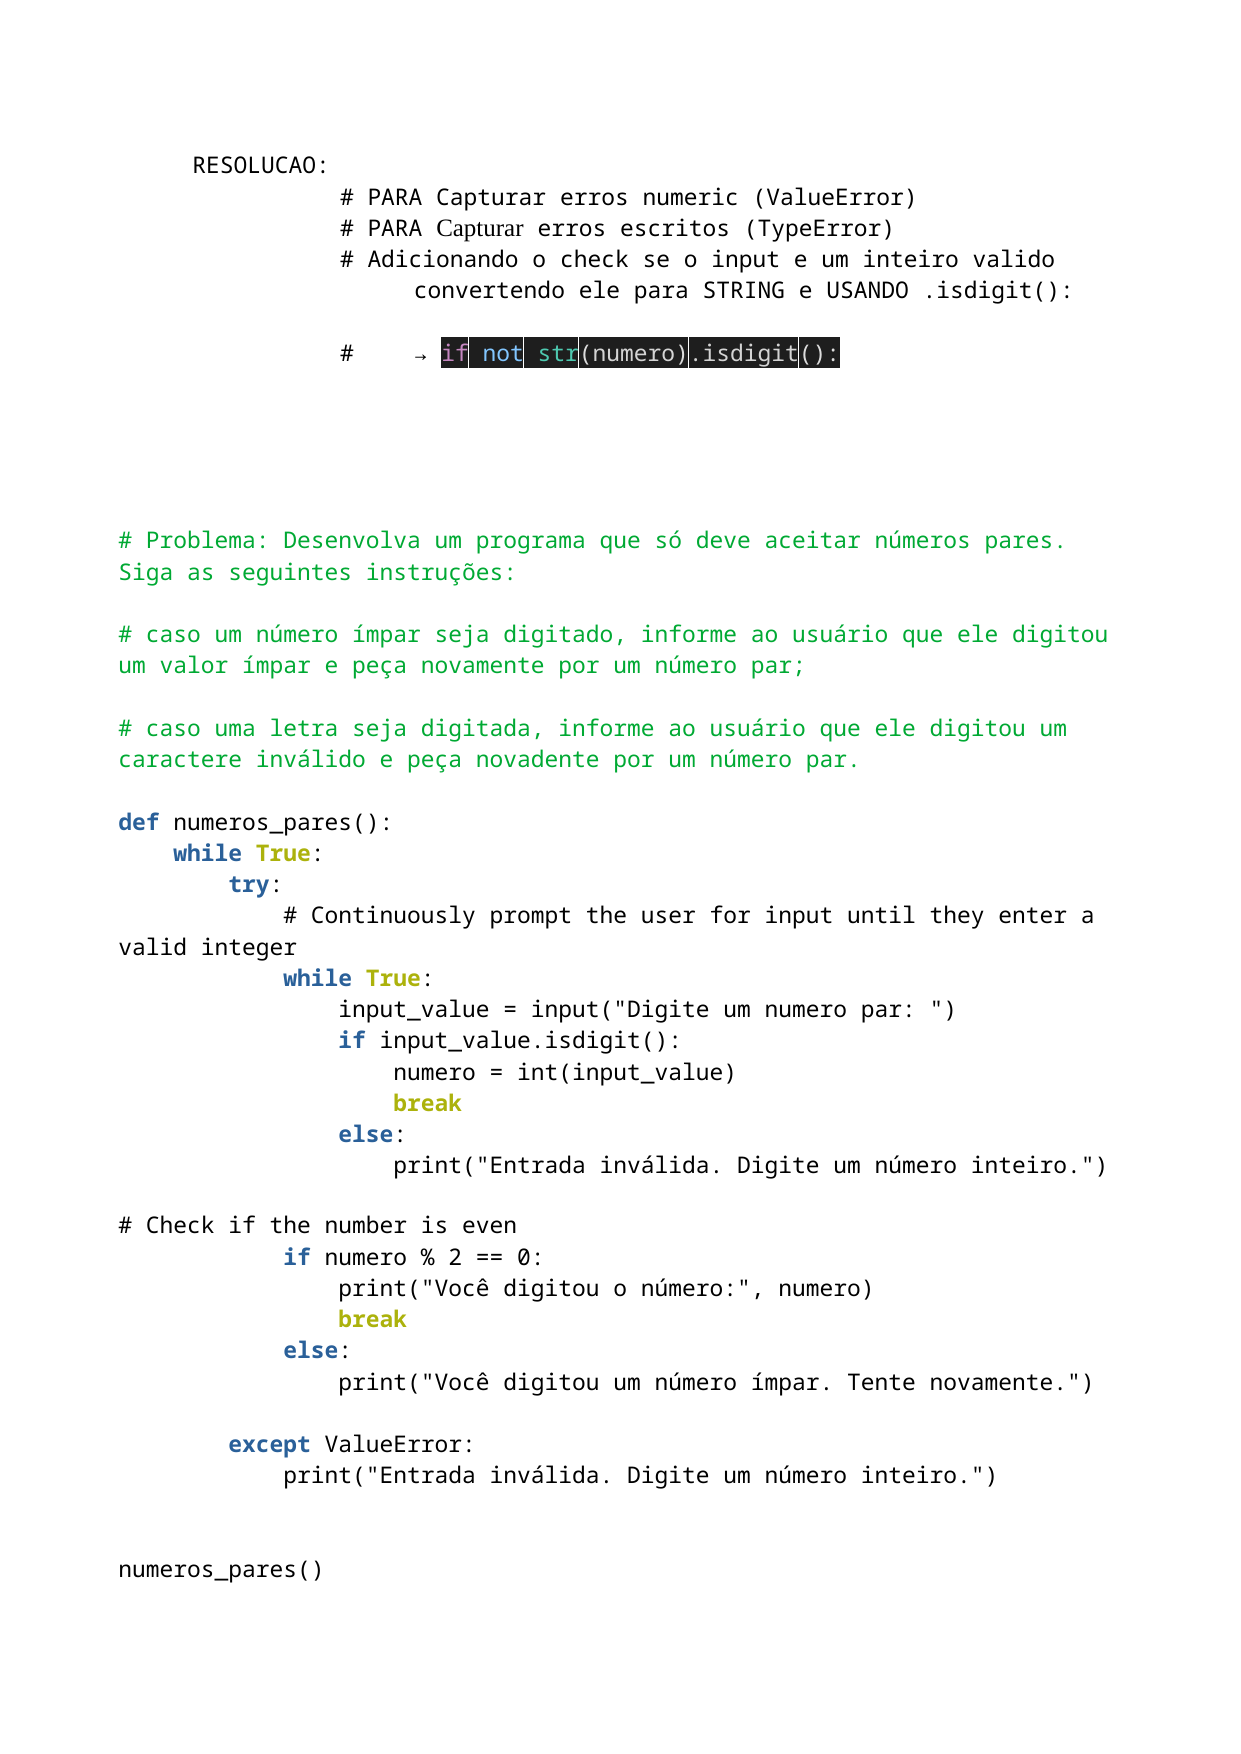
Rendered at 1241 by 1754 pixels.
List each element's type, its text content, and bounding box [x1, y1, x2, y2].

text # Check if the number is even if numero % 2 == 0: print("Você digitou o número:", numero) break else: print("Você digitou um número ímpar. Tente novamente.") except ValueError: print("Entrada inválida. Digite um número inteiro.") numeros_pares() [118, 1209, 1122, 1616]
text # Problema: Desenvolva um programa que só deve aceitar números pares. Siga as seguintes instruções: # caso um número ímpar seja digitado, informe ao usuário que ele digitou um valor ímpar e peça novamente por um número par; # caso uma letra seja digitada, informe ao usuário que ele digitou um caractere inválido e peça novadente por um número par. def numeros_pares(): while True: try: # Continuously prompt the user for input until they enter a valid integer while True: input_value = input("Digite um numero par: ") if input_value.isdigit(): numero = int(input_value) break else: print("Entrada inválida. Digite um número inteiro.") [118, 524, 1122, 1209]
text # PARA Capturar erros numeric (ValueError) [118, 181, 1122, 212]
text # → if not str(numero).isdigit(): [118, 306, 1122, 368]
text # Adicionando o check se o input e um inteiro valido convertendo ele para STRING e USANDO .isdigit(): [118, 243, 1122, 306]
text RESOLUCAO: [118, 149, 1122, 181]
text # PARA Capturar erros escritos (TypeError) [118, 212, 1122, 243]
